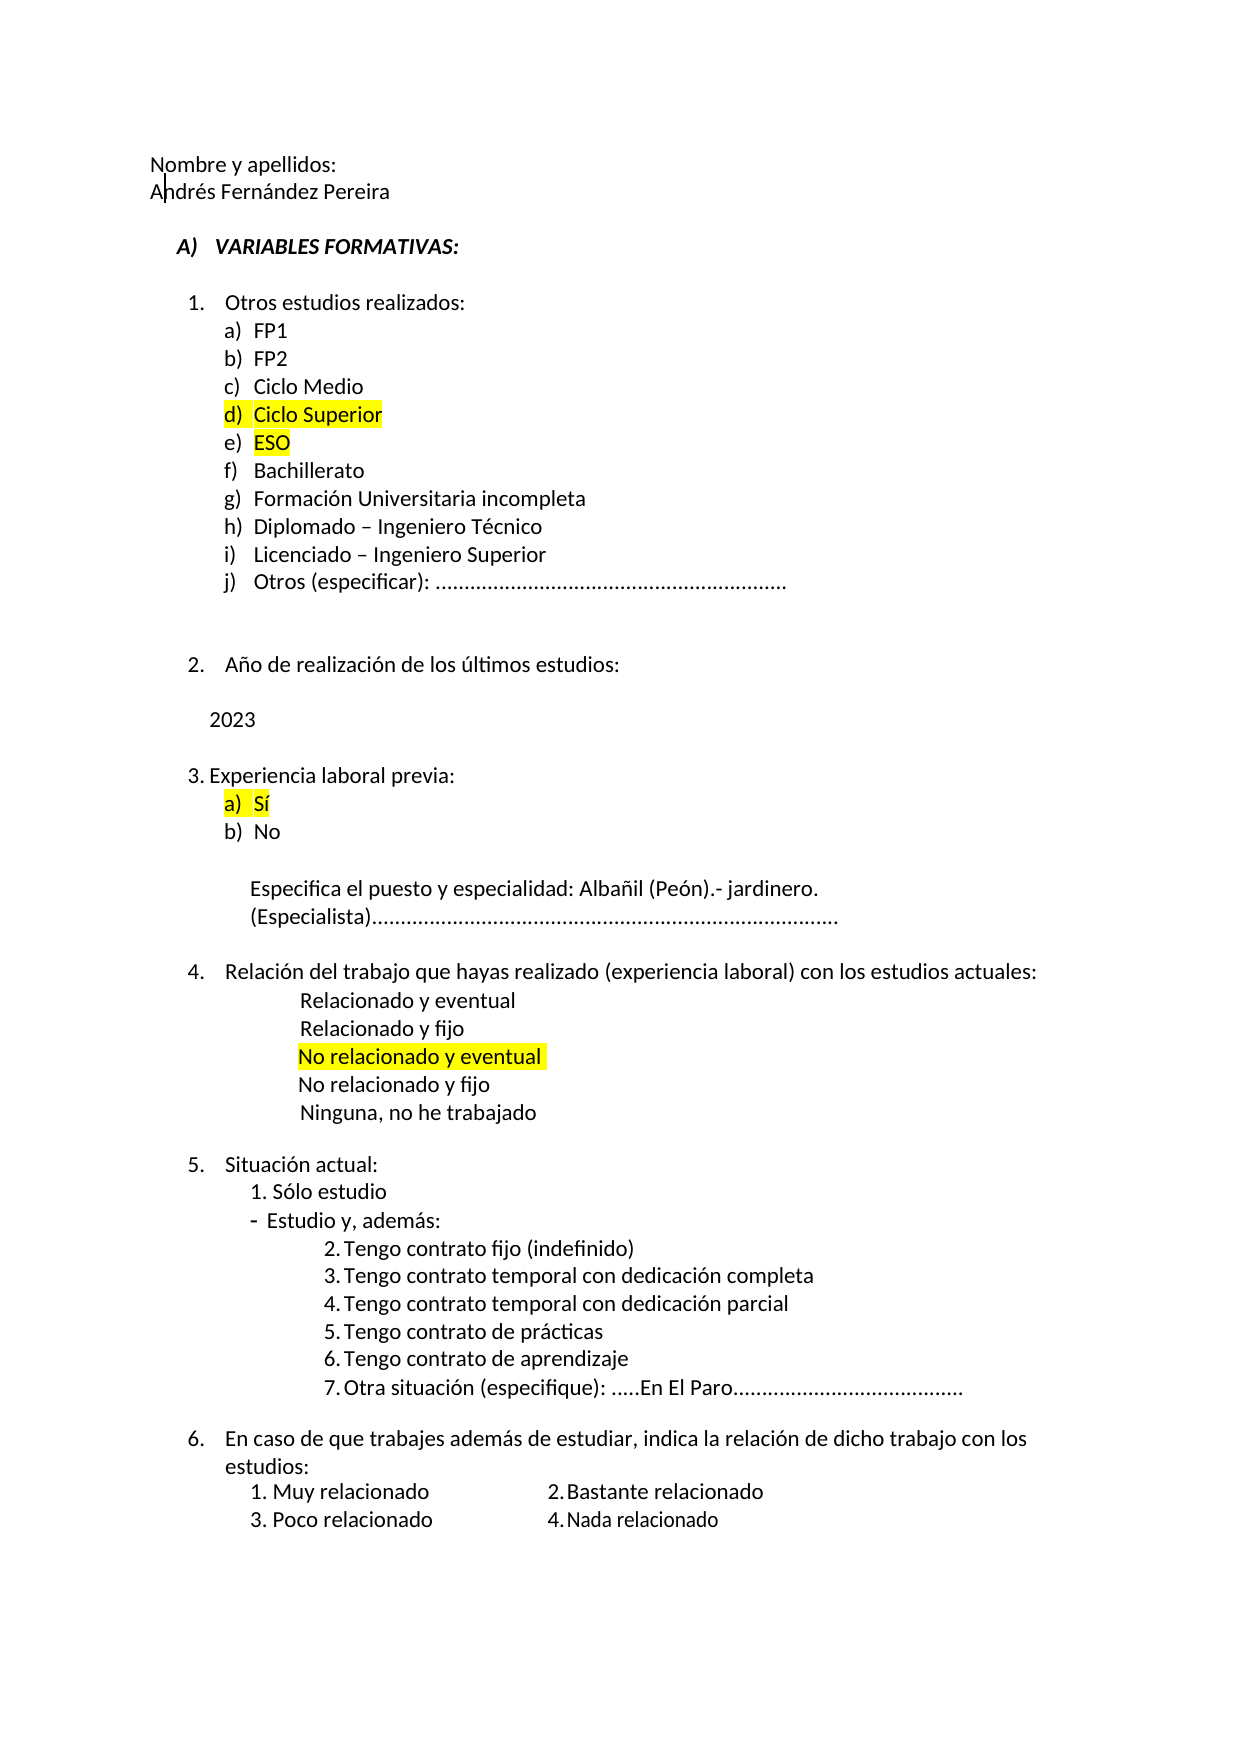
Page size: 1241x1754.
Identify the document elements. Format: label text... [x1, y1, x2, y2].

list Tengo contrato de prácticas [323, 1318, 1090, 1345]
list Estudio y, además: [250, 1206, 1090, 1234]
list En caso de que trabajes además de estudiar, indica la relación de dicho trabajo con los estudios: [187, 1424, 1088, 1481]
table_cell [742, 1504, 879, 1532]
list Ciclo Superior [224, 400, 1090, 428]
list Tengo contrato temporal con dedicación parcial [323, 1289, 1090, 1318]
list VARIABLES FORMATIVAS: [177, 232, 1090, 260]
text Andrés Fernández Pereira [150, 178, 1090, 205]
list Otra situación (especifique): .....En El Paro........................................ [323, 1373, 1090, 1401]
list Ciclo Medio [224, 372, 1090, 400]
table_header Bastante relacionado [565, 1481, 879, 1504]
text Ninguna, no he trabajado [300, 1098, 1090, 1126]
list Otros estudios realizados: [187, 288, 1090, 316]
table_cell 3. Poco relacionado [177, 1504, 492, 1532]
list Año de realización de los últimos estudios: [187, 651, 1090, 678]
list Bachillerato [224, 456, 1090, 484]
list Tengo contrato de aprendizaje [323, 1345, 1090, 1372]
table_cell Nada relacionado [565, 1504, 742, 1532]
list Situación actual: [187, 1150, 1090, 1178]
text 2023 [150, 706, 1090, 733]
list FP2 [224, 344, 1090, 372]
table_header 2. [492, 1481, 564, 1504]
list FP1 [224, 316, 1090, 344]
text Relacionado y fijo [300, 1014, 1090, 1042]
text Relacionado y eventual [300, 986, 1090, 1014]
list Licenciado – Ingeniero Superior [224, 541, 1090, 568]
list Tengo contrato temporal con dedicación completa [323, 1261, 1090, 1288]
table_cell 4. [492, 1504, 564, 1532]
list No [224, 817, 1090, 845]
table_header 1. Muy relacionado [177, 1481, 492, 1504]
list Otros (especificar): ............................................................. [224, 568, 1090, 595]
list Formación Universitaria incompleta [224, 484, 1090, 512]
list Tengo contrato fijo (indefinido) [323, 1234, 1090, 1261]
list Experiencia laboral previa: [187, 761, 1090, 789]
text No relacionado y fijo [298, 1070, 1090, 1098]
list ESO [224, 428, 1090, 456]
text Nombre y apellidos: [150, 150, 1090, 178]
list Diplomado – Ingeniero Técnico [224, 512, 1090, 541]
text No relacionado y eventual [298, 1042, 1090, 1070]
text 1. Sólo estudio [250, 1178, 1090, 1205]
text Especifica el puesto y especialidad: Albañil (Peón).- jardinero.(Especialista)................................................................................. [250, 874, 1090, 930]
list Sí [224, 789, 1090, 817]
list Relación del trabajo que hayas realizado (experiencia laboral) con los estudios actuales: [187, 958, 1088, 985]
